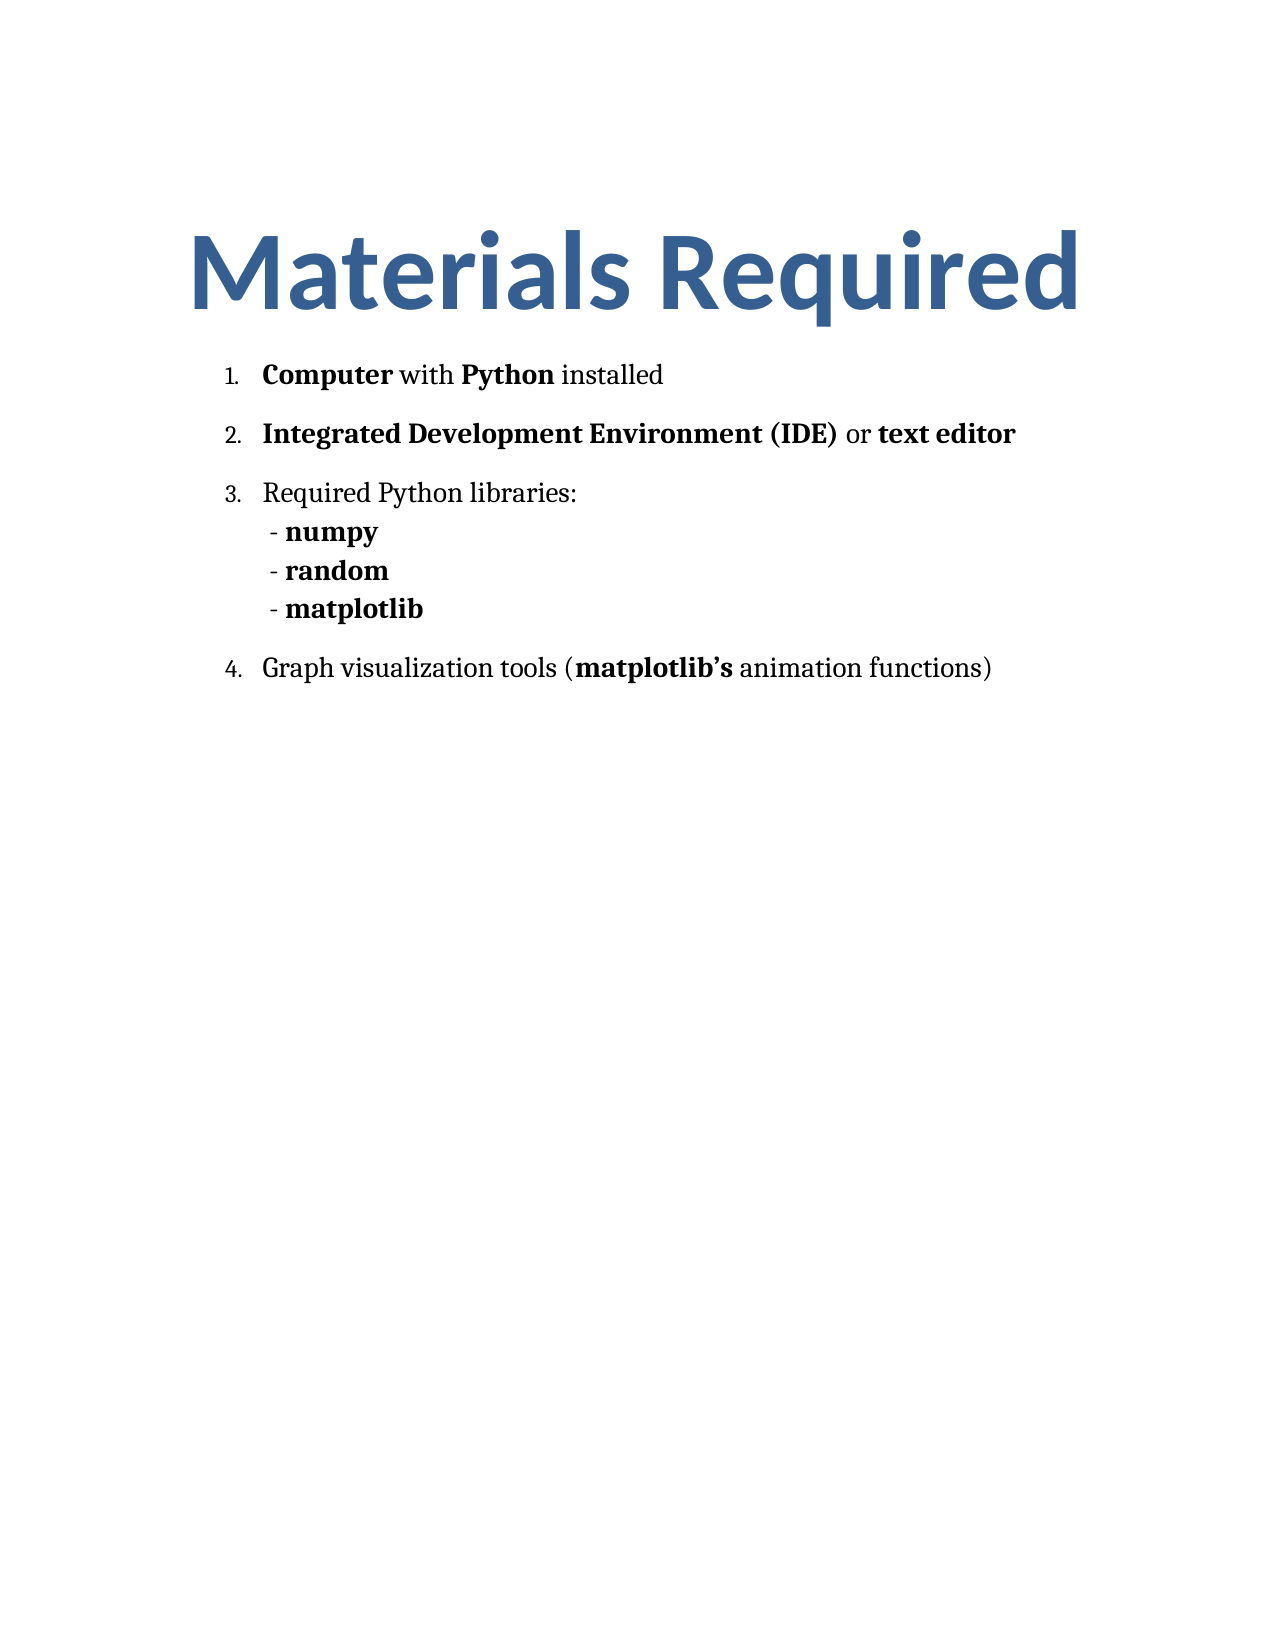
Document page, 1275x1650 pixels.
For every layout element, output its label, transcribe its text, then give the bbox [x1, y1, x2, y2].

list Graph visualization tools (matplotlib’s animation functions) [225, 652, 1087, 685]
list Computer with Python installed [225, 358, 1087, 391]
list Required Python libraries: - numpy - random - matplotlib [225, 477, 1087, 626]
list Integrated Development Environment (IDE) or text editor [225, 417, 1087, 451]
subtitle Materials Required [187, 200, 1087, 337]
